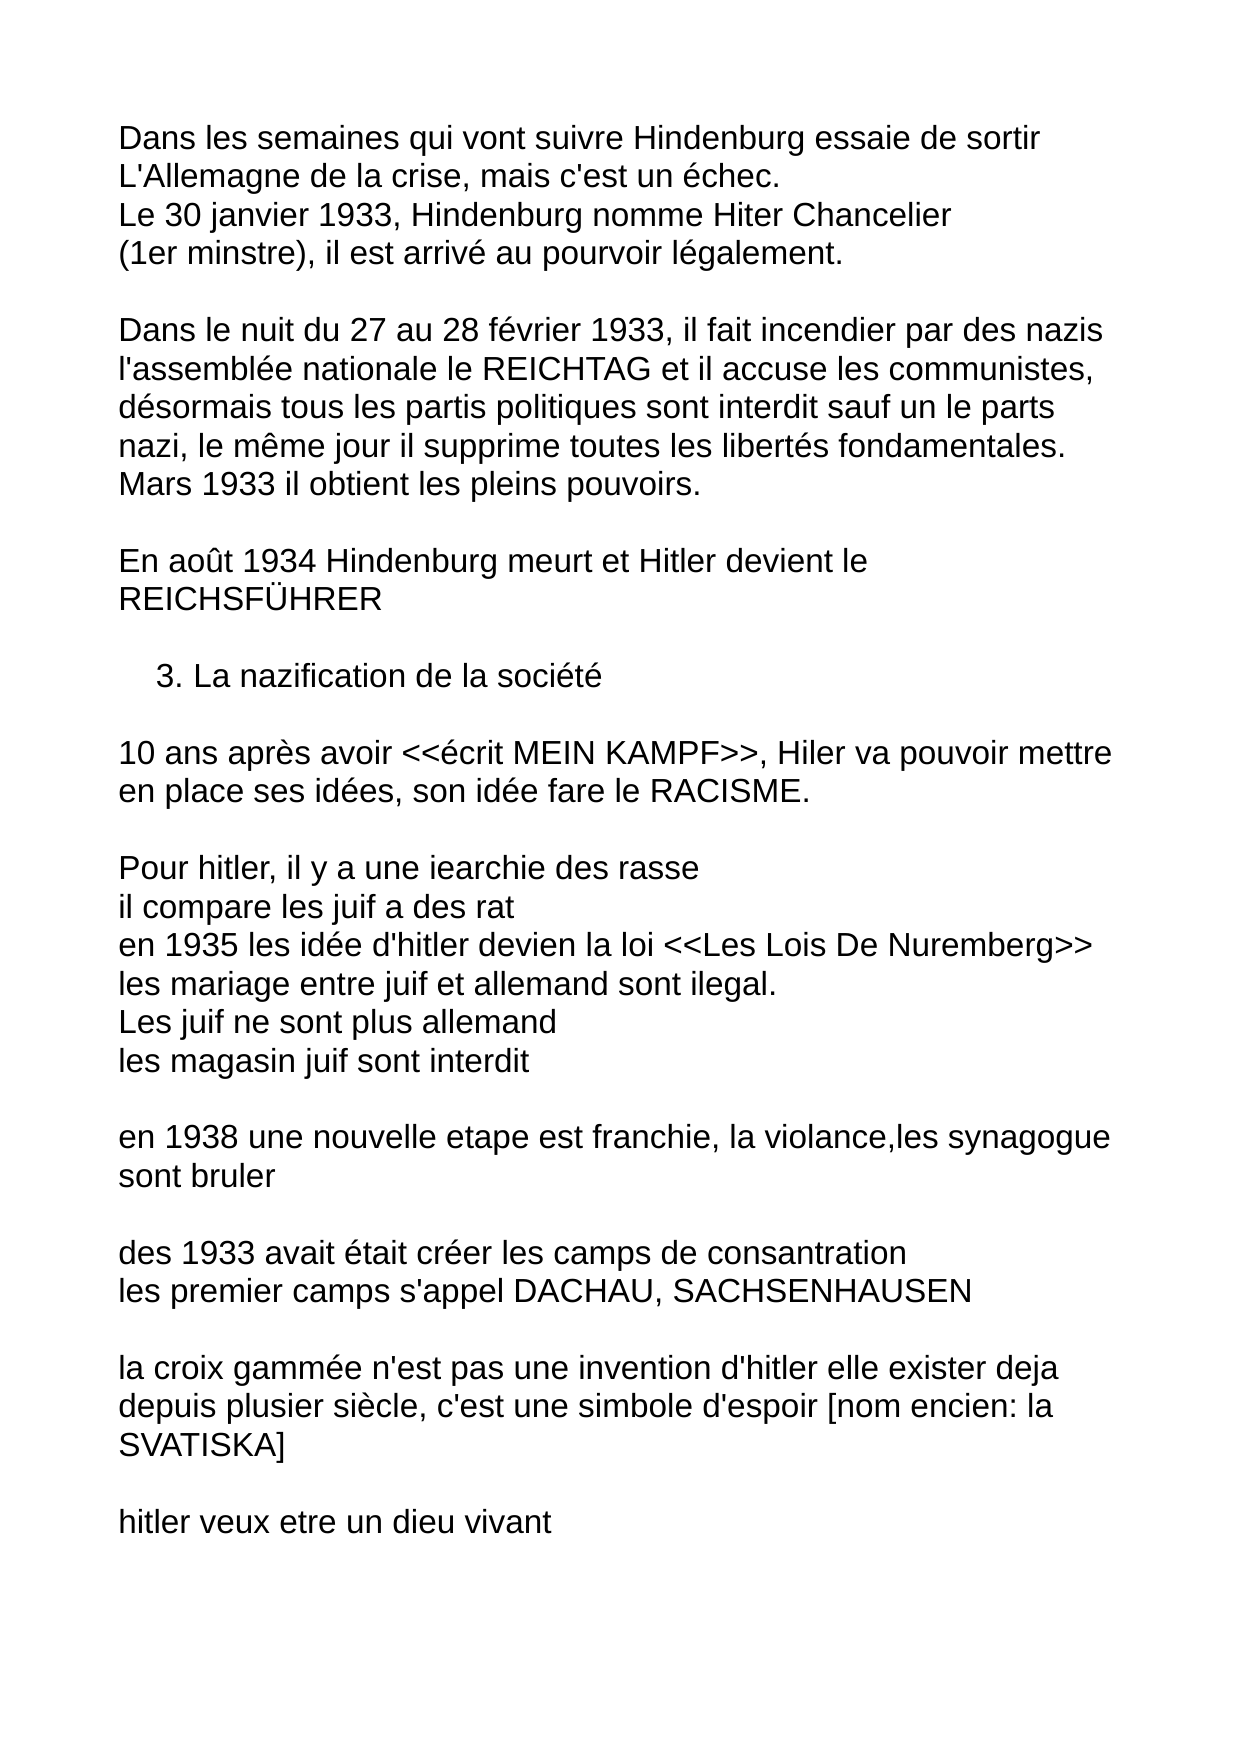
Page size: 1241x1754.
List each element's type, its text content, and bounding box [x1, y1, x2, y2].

text il compare les juif a des rat [118, 887, 1122, 925]
text Les juif ne sont plus allemand [118, 1002, 1122, 1041]
list La nazification de la société [156, 656, 1122, 695]
text Pour hitler, il y a une iearchie des rasse [118, 848, 1122, 887]
text les premier camps s'appel DACHAU, SACHSENHAUSEN [118, 1271, 1122, 1310]
text en 1938 une nouvelle etape est franchie, la violance,les synagogue [118, 1117, 1122, 1156]
text la croix gammée n'est pas une invention d'hitler elle exister deja depuis plusier siècle, c'est une simbole d'espoir [nom encien: la SVATISKA] [118, 1348, 1122, 1463]
text Dans le nuit du 27 au 28 février 1933, il fait incendier par des nazis l'assemblée nationale le REICHTAG et il accuse les communistes, désormais tous les partis politiques sont interdit sauf un le parts nazi, le même jour il supprime toutes les libertés fondamentales. [118, 310, 1122, 464]
text les mariage entre juif et allemand sont ilegal. [118, 964, 1122, 1002]
text 10 ans après avoir <<écrit MEIN KAMPF>>, Hiler va pouvoir mettre en place ses idées, son idée fare le RACISME. [118, 733, 1122, 810]
text hitler veux etre un dieu vivant [118, 1502, 1122, 1540]
text sont bruler [118, 1156, 1122, 1194]
text (1er minstre), il est arrivé au pourvoir légalement. [118, 233, 1122, 272]
text Dans les semaines qui vont suivre Hindenburg essaie de sortir L'Allemagne de la crise, mais c'est un échec. [118, 118, 1122, 195]
text Le 30 janvier 1933, Hindenburg nomme Hiter Chancelier [118, 195, 1122, 233]
text des 1933 avait était créer les camps de consantration [118, 1233, 1122, 1271]
text En août 1934 Hindenburg meurt et Hitler devient le REICHSFÜHRER [118, 541, 1122, 618]
text Mars 1933 il obtient les pleins pouvoirs. [118, 464, 1122, 502]
text en 1935 les idée d'hitler devien la loi <<Les Lois De Nuremberg>> [118, 925, 1122, 964]
text les magasin juif sont interdit [118, 1041, 1122, 1079]
